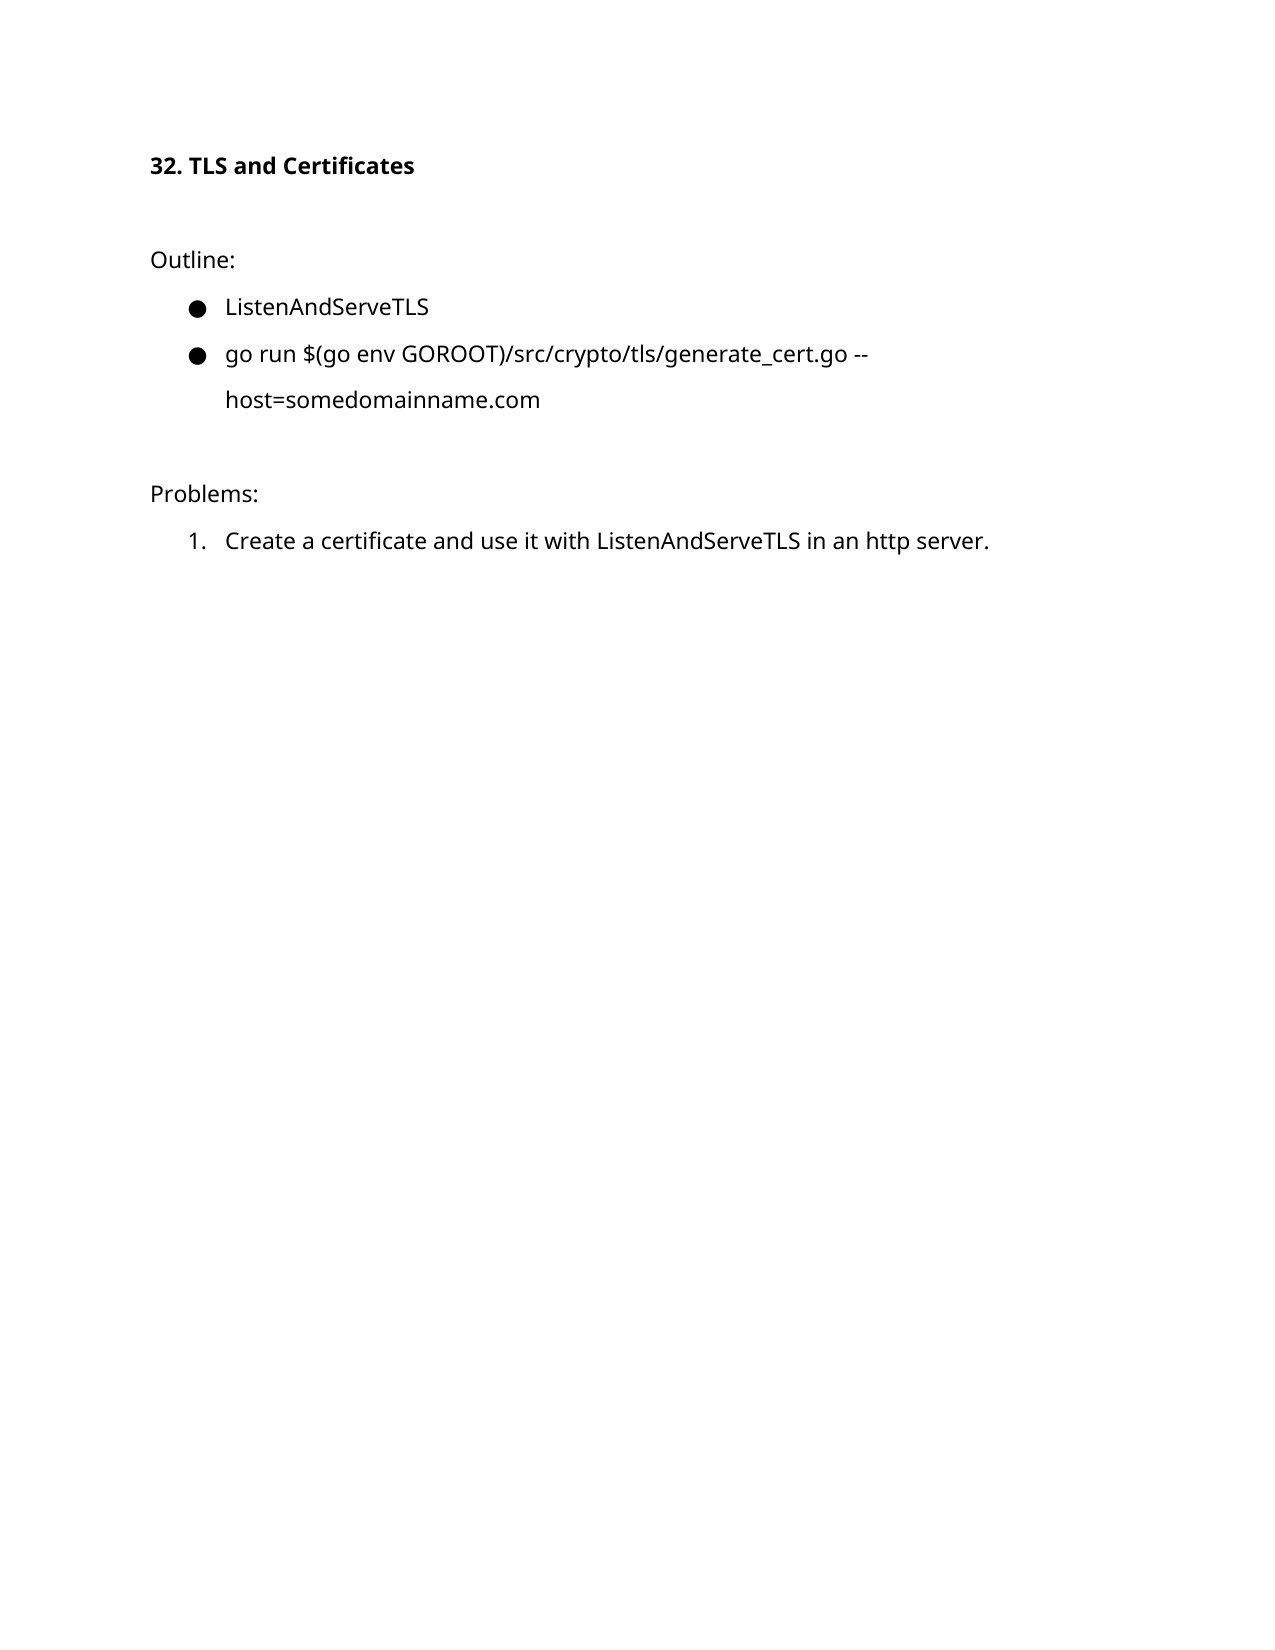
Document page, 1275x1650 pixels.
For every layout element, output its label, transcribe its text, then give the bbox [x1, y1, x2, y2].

list ListenAndServeTLS [187, 291, 1125, 322]
text 32. TLS and Certificates [150, 150, 1125, 181]
list Create a certificate and use it with ListenAndServeTLS in an http server. [187, 525, 1125, 556]
list go run $(go env GOROOT)/src/crypto/tls/generate_cert.go --host=somedomainname.com [187, 337, 1125, 416]
text Outline: [150, 244, 1125, 275]
text Problems: [150, 478, 1125, 509]
